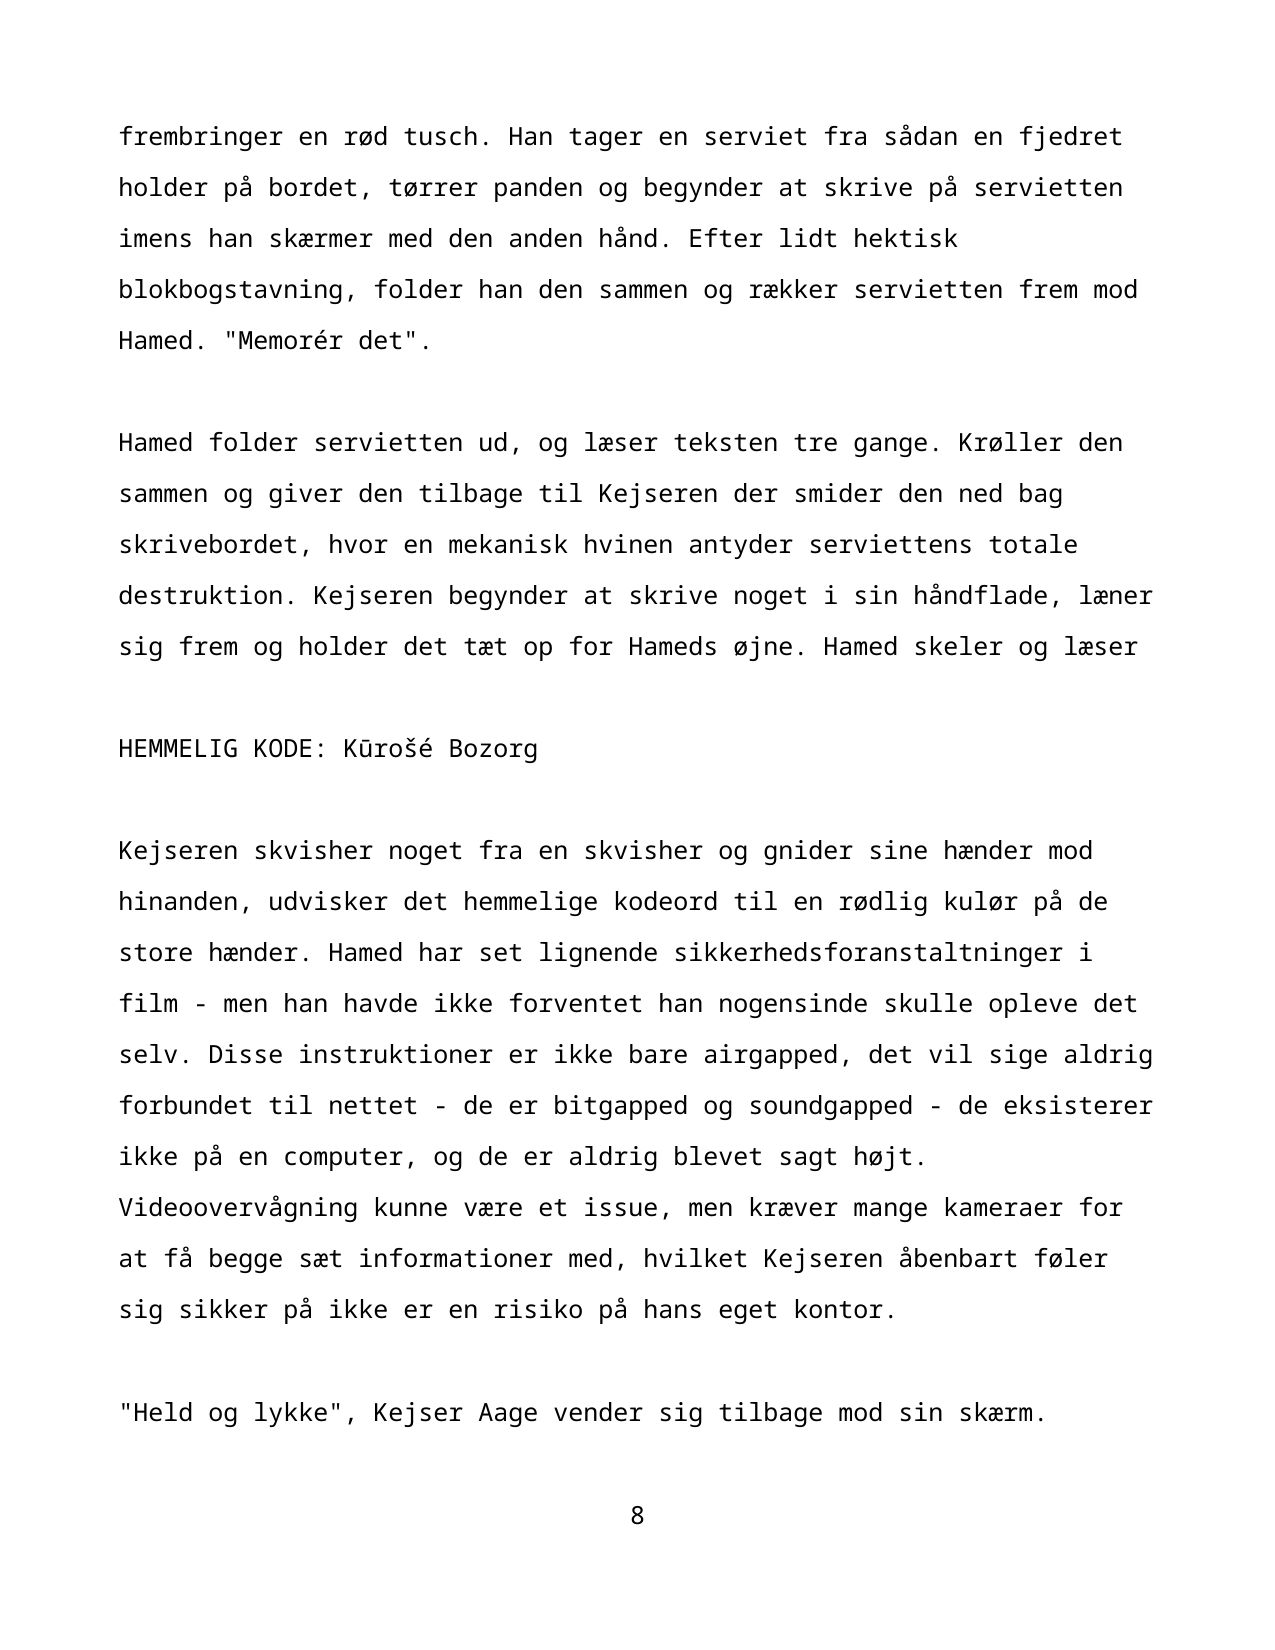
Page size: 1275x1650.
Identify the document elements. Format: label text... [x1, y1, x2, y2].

text Hamed folder servietten ud, og læser teksten tre gange. Krøller den sammen og giver den tilbage til Kejseren der smider den ned bag skrivebordet, hvor en mekanisk hvinen antyder serviettens totale destruktion. Kejseren begynder at skrive noget i sin håndflade, læner sig frem og holder det tæt op for Hameds øjne. Hamed skeler og læser [118, 424, 1157, 663]
text frembringer en rød tusch. Han tager en serviet fra sådan en fjedret holder på bordet, tørrer panden og begynder at skrive på servietten imens han skærmer med den anden hånd. Efter lidt hektisk blokbogstavning, folder han den sammen og rækker servietten frem mod Hamed. "Memorér det". [118, 118, 1157, 356]
text Kejseren skvisher noget fra en skvisher og gnider sine hænder mod hinanden, udvisker det hemmelige kodeord til en rødlig kulør på de store hænder. Hamed har set lignende sikkerhedsforanstaltninger i film - men han havde ikke forventet han nogensinde skulle opleve det selv. Disse instruktioner er ikke bare airgapped, det vil sige aldrig forbundet til nettet - de er bitgapped og soundgapped - de eksisterer ikke på en computer, og de er aldrig blevet sagt højt. Videoovervågning kunne være et issue, men kræver mange kameraer for at få begge sæt informationer med, hvilket Kejseren åbenbart føler sig sikker på ikke er en risiko på hans eget kontor. [118, 833, 1157, 1326]
text "Held og lykke", Kejser Aage vender sig tilbage mod sin skærm. [118, 1394, 1157, 1428]
text HEMMELIG KODE: Kūrošé Bozorg [118, 731, 1157, 765]
